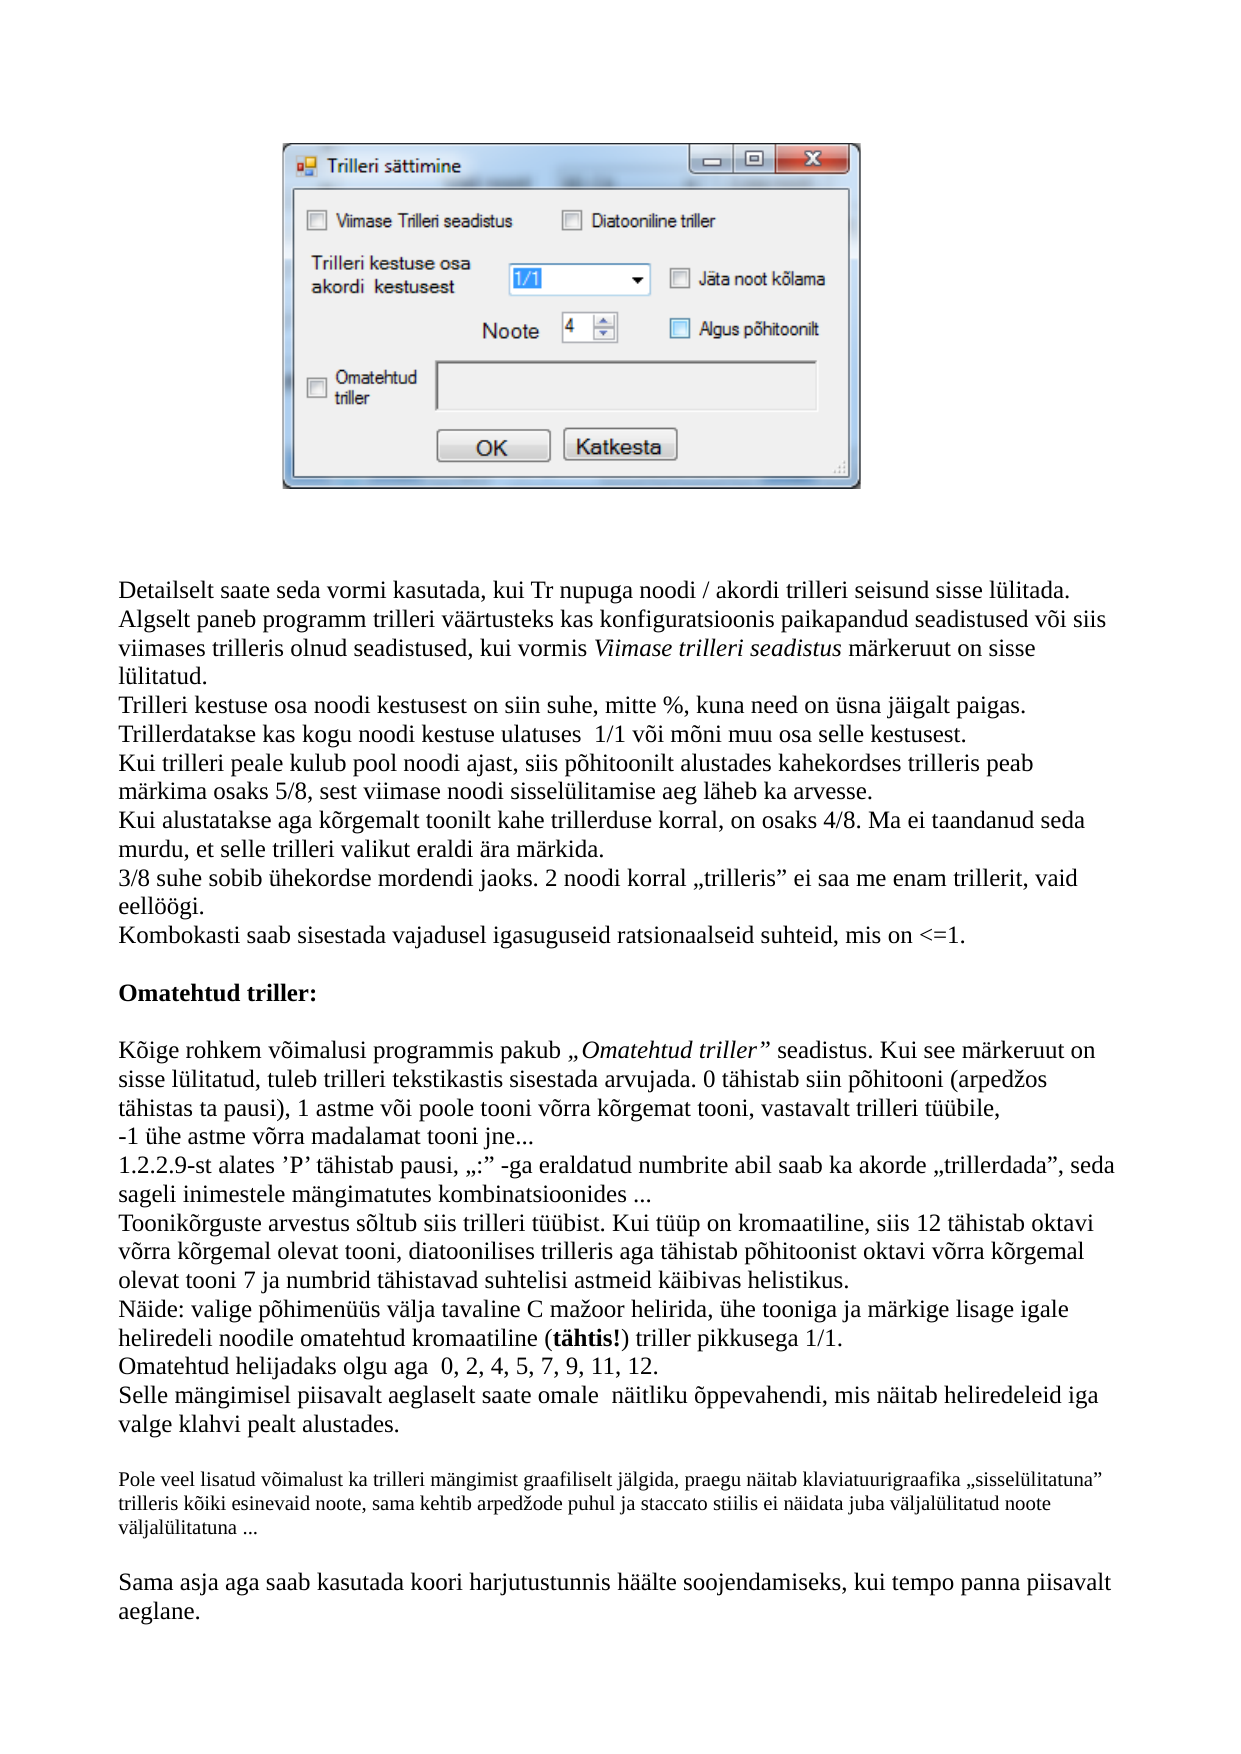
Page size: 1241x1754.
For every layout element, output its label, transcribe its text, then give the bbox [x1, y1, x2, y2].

text -1 ühe astme võrra madalamat tooni jne... [118, 1121, 1122, 1150]
text Toonikõrguste arvestus sõltub siis trilleri tüübist. Kui tüüp on kromaatiline, siis 12 tähistab oktavi võrra kõrgemal olevat tooni, diatoonilises trilleris aga tähistab põhitoonist oktavi võrra kõrgemal olevat tooni 7 ja numbrid tähistavad suhtelisi astmeid käibivas helistikus. [118, 1208, 1122, 1294]
picture [282, 143, 861, 489]
text Sama asja aga saab kasutada koori harjutustunnis häälte soojendamiseks, kui tempo panna piisavalt aeglane. [118, 1539, 1122, 1625]
text Algselt paneb programm trilleri väärtusteks kas konfiguratsioonis paikapandud seadistused või siis viimases trilleris olnud seadistused, kui vormis Viimase trilleri seadistus märkeruut on sisse lülitatud. [118, 604, 1122, 690]
text Trillerdatakse kas kogu noodi kestuse ulatuses 1/1 või mõni muu osa selle kestusest. [118, 719, 1122, 748]
text Omatehtud helijadaks olgu aga 0, 2, 4, 5, 7, 9, 11, 12. [118, 1351, 1122, 1380]
text Selle mängimisel piisavalt aeglaselt saate omale näitliku õppevahendi, mis näitab heliredeleid iga valge klahvi pealt alustades. [118, 1380, 1122, 1438]
text Kõige rohkem võimalusi programmis pakub „Omatehtud triller” seadistus. Kui see märkeruut on sisse lülitatud, tuleb trilleri tekstikastis sisestada arvujada. 0 tähistab siin põhitooni (arpedžos tähistas ta pausi), 1 astme või poole tooni võrra kõrgemat tooni, vastavalt trilleri tüübile, [118, 1035, 1122, 1121]
text Pole veel lisatud võimalust ka trilleri mängimist graafiliselt jälgida, praegu näitab klaviatuurigraafika „sisselülitatuna” trilleris kõiki esinevaid noote, sama kehtib arpedžode puhul ja staccato stiilis ei näidata juba väljalülitatud noote väljalülitatuna ... [118, 1466, 1122, 1539]
text Omatehtud triller: [118, 978, 1122, 1006]
text 1.2.2.9-st alates ’P’ tähistab pausi, „:” -ga eraldatud numbrite abil saab ka akorde „trillerdada”, seda sageli inimestele mängimatutes kombinatsioonides ... [118, 1150, 1122, 1208]
text Trilleri kestuse osa noodi kestusest on siin suhe, mitte %, kuna need on üsna jäigalt paigas. [118, 690, 1122, 719]
text Kui trilleri peale kulub pool noodi ajast, siis põhitoonilt alustades kahekordses trilleris peab märkima osaks 5/8, sest viimase noodi sisselülitamise aeg läheb ka arvesse. Kui alustatakse aga kõrgemalt toonilt kahe trillerduse korral, on osaks 4/8. Ma ei taandanud seda murdu, et selle trilleri valikut eraldi ära märkida. 3/8 suhe sobib ühekordse mordendi jaoks. 2 noodi korral „trilleris” ei saa me enam trillerit, vaid eellöögi. Kombokasti saab sisestada vajadusel igasuguseid ratsionaalseid suhteid, mis on <=1. [118, 748, 1122, 949]
text Näide: valige põhimenüüs välja tavaline C mažoor helirida, ühe tooniga ja märkige lisage igale heliredeli noodile omatehtud kromaatiline (tähtis!) triller pikkusega 1/1. [118, 1294, 1122, 1351]
text Detailselt saate seda vormi kasutada, kui Tr nupuga noodi / akordi trilleri seisund sisse lülitada. [118, 546, 1122, 604]
